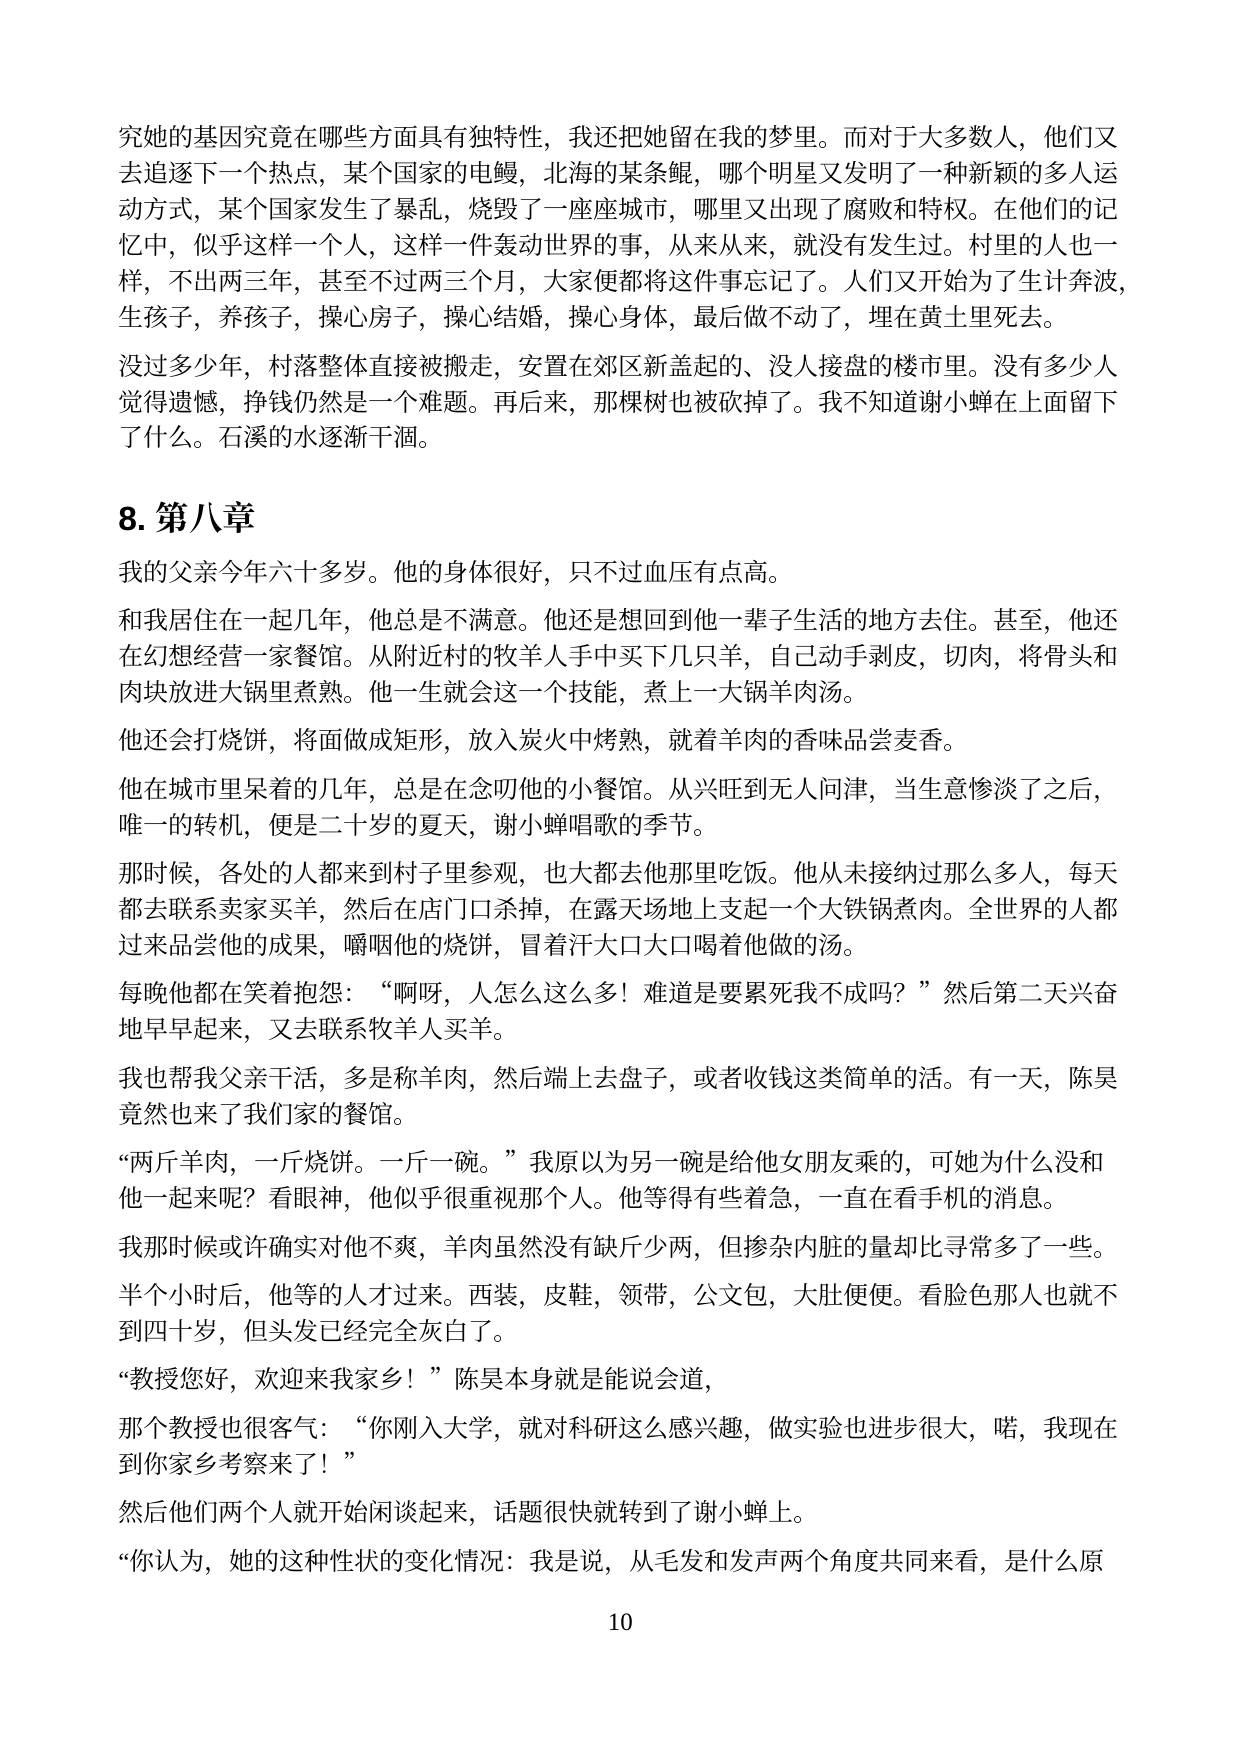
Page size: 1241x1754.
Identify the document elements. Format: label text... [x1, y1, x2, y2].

subtitle 第八章 [118, 492, 1122, 540]
text 没过多少年，村落整体直接被搬走，安置在郊区新盖起的、没人接盘的楼市里。没有多少人觉得遗憾，挣钱仍然是一个难题。再后来，那棵树也被砍掉了。我不知道谢小蝉在上面留下了什么。石溪的水逐渐干涸。 [118, 346, 1122, 454]
text “教授您好，欢迎来我家乡！”陈昊本身就是能说会道， [118, 1360, 1122, 1396]
text 半个小时后，他等的人才过来。西装，皮鞋，领带，公文包，大肚便便。看脸色那人也就不到四十岁，但头发已经完全灰白了。 [118, 1276, 1122, 1348]
text 每晚他都在笑着抱怨：“啊呀，人怎么这么多！难道是要累死我不成吗？”然后第二天兴奋地早早起来，又去联系牧羊人买羊。 [118, 974, 1122, 1046]
text 我的父亲今年六十多岁。他的身体很好，只不过血压有点高。 [118, 552, 1122, 588]
text 然后这个荒诞的故事就此结束。音乐家们还在讨论如何发出她的这种歌声，生物学家还在研究她的基因究竟在哪些方面具有独特性，我还把她留在我的梦里。而对于大多数人，他们又去追逐下一个热点，某个国家的电鳗，北海的某条鲲，哪个明星又发明了一种新颖的多人运动方式，某个国家发生了暴乱，烧毁了一座座城市，哪里又出现了腐败和特权。在他们的记忆中，似乎这样一个人，这样一件轰动世界的事，从来从来，就没有发生过。村里的人也一样，不出两三年，甚至不过两三个月，大家便都将这件事忘记了。人们又开始为了生计奔波，生孩子，养孩子，操心房子，操心结婚，操心身体，最后做不动了，埋在黄土里死去。 [118, 118, 1122, 334]
text 他还会打烧饼，将面做成矩形，放入炭火中烤熟，就着羊肉的香味品尝麦香。 [118, 721, 1122, 757]
text 和我居住在一起几年，他总是不满意。他还是想回到他一辈子生活的地方去住。甚至，他还在幻想经营一家餐馆。从附近村的牧羊人手中买下几只羊，自己动手剥皮，切肉，将骨头和肉块放进大锅里煮熟。他一生就会这一个技能，煮上一大锅羊肉汤。 [118, 601, 1122, 708]
text 他在城市里呆着的几年，总是在念叨他的小餐馆。从兴旺到无人问津，当生意惨淡了之后，唯一的转机，便是二十岁的夏天，谢小蝉唱歌的季节。 [118, 769, 1122, 841]
text 我那时候或许确实对他不爽，羊肉虽然没有缺斤少两，但掺杂内脏的量却比寻常多了一些。 [118, 1227, 1122, 1263]
text 那时候，各处的人都来到村子里参观，也大都去他那里吃饭。他从未接纳过那么多人，每天都去联系卖家买羊，然后在店门口杀掉，在露天场地上支起一个大铁锅煮肉。全世界的人都过来品尝他的成果，嚼咽他的烧饼，冒着汗大口大口喝着他做的汤。 [118, 854, 1122, 962]
text 那个教授也很客气：“你刚入大学，就对科研这么感兴趣，做实验也进步很大，喏，我现在到你家乡考察来了！” [118, 1408, 1122, 1480]
text “你认为，她的这种性状的变化情况：我是说，从毛发和发声两个角度共同来看，是什么原 [118, 1541, 1122, 1577]
text 我也帮我父亲干活，多是称羊肉，然后端上去盘子，或者收钱这类简单的活。有一天，陈昊竟然也来了我们家的餐馆。 [118, 1058, 1122, 1130]
text 然后他们两个人就开始闲谈起来，话题很快就转到了谢小蝉上。 [118, 1493, 1122, 1529]
text “两斤羊肉，一斤烧饼。一斤一碗。”我原以为另一碗是给他女朋友乘的，可她为什么没和他一起来呢？看眼神，他似乎很重视那个人。他等得有些着急，一直在看手机的消息。 [118, 1143, 1122, 1215]
